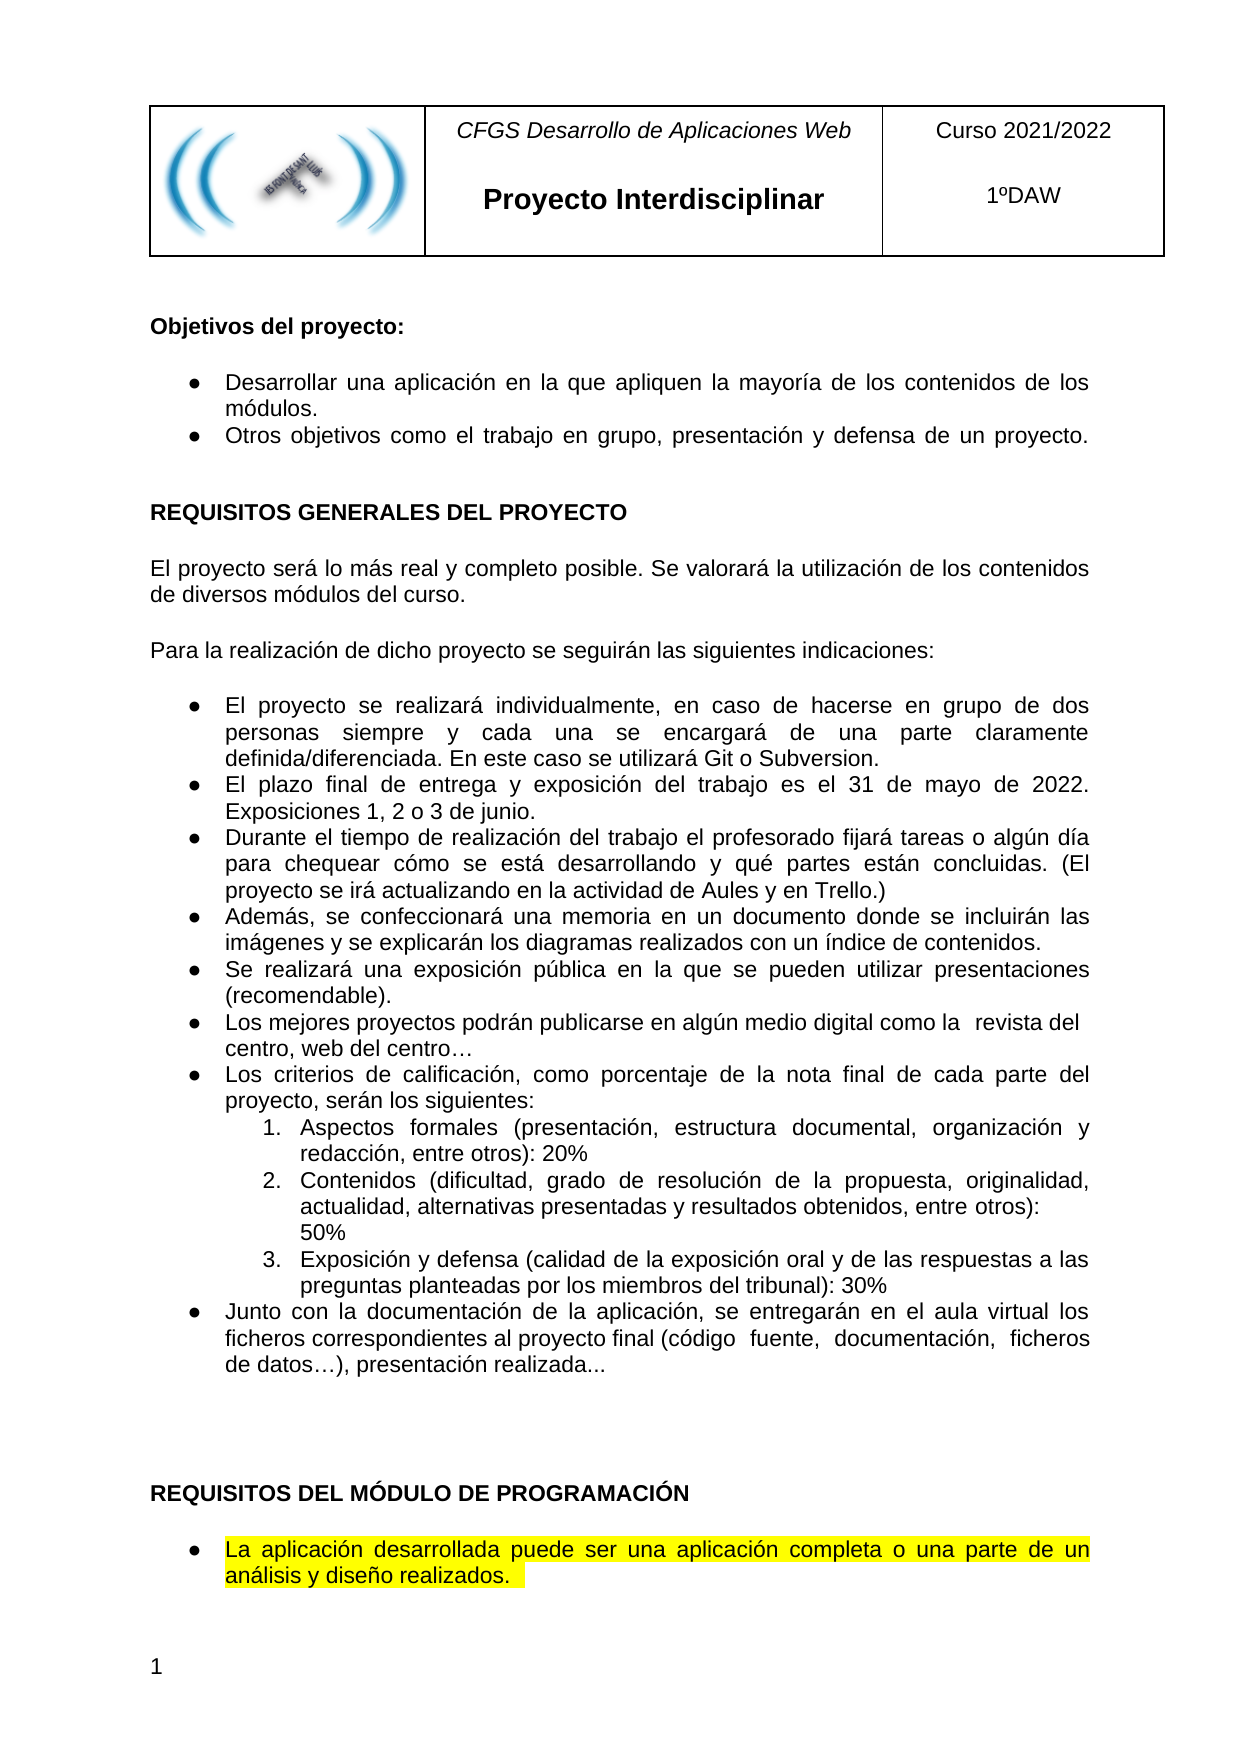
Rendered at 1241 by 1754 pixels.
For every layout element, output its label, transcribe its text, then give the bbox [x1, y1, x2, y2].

list Aspectos formales (presentación, estructura documental, organización y redacción, entre otros): 20% [262, 1114, 1090, 1167]
list La aplicación desarrollada puede ser una aplicación completa o una parte de un análisis y diseño realizados. [187, 1536, 1090, 1588]
list El plazo final de entrega y exposición del trabajo es el 31 de mayo de 2022. Exposiciones 1, 2 o 3 de junio. [187, 771, 1090, 824]
text REQUISITOS DEL MÓDULO DE PROGRAMACIÓN [150, 1480, 1090, 1506]
list Desarrollar una aplicación en la que apliquen la mayoría de los contenidos de los módulos. [187, 369, 1090, 422]
text El proyecto será lo más real y completo posible. Se valorará la utilización de los contenidos de diversos módulos del curso. [150, 555, 1090, 607]
list Los mejores proyectos podrán publicarse en algún medio digital como la revista del centro, web del centro… [187, 1008, 1090, 1061]
list Contenidos (dificultad, grado de resolución de la propuesta, originalidad, actualidad, alternativas presentadas y resultados obtenidos, entre otros): 50% [262, 1167, 1090, 1246]
list Además, se confeccionará una memoria en un documento donde se incluirán las imágenes y se explicarán los diagramas realizados con un índice de contenidos. [187, 903, 1090, 956]
text Objetivos del proyecto: [150, 313, 1090, 340]
list El proyecto se realizará individualmente, en caso de hacerse en grupo de dos personas siempre y cada una se encargará de una parte claramente definida/diferenciada. En este caso se utilizará Git o Subversion. [187, 692, 1090, 771]
list Junto con la documentación de la aplicación, se entregarán en el aula virtual los ficheros correspondientes al proyecto final (código fuente, documentación, ficheros de datos…), presentación realizada... [187, 1298, 1090, 1404]
list Exposición y defensa (calidad de la exposición oral y de las respuestas a las preguntas planteadas por los miembros del tribunal): 30% [262, 1246, 1090, 1298]
text Para la realización de dicho proyecto se seguirán las siguientes indicaciones: [150, 637, 1090, 663]
list Se realizará una exposición pública en la que se pueden utilizar presentaciones (recomendable). [187, 956, 1090, 1008]
list Durante el tiempo de realización del trabajo el profesorado fijará tareas o algún día para chequear cómo se está desarrollando y qué partes están concluidas. (El proyecto se irá actualizando en la actividad de Aules y en Trello.) [187, 824, 1090, 903]
list Los criterios de calificación, como porcentaje de la nota final de cada parte del proyecto, serán los siguientes: [187, 1061, 1090, 1114]
text REQUISITOS GENERALES DEL PROYECTO [150, 499, 1090, 526]
list Otros objetivos como el trabajo en grupo, presentación y defensa de un proyecto. [187, 422, 1090, 474]
picture [160, 117, 414, 245]
